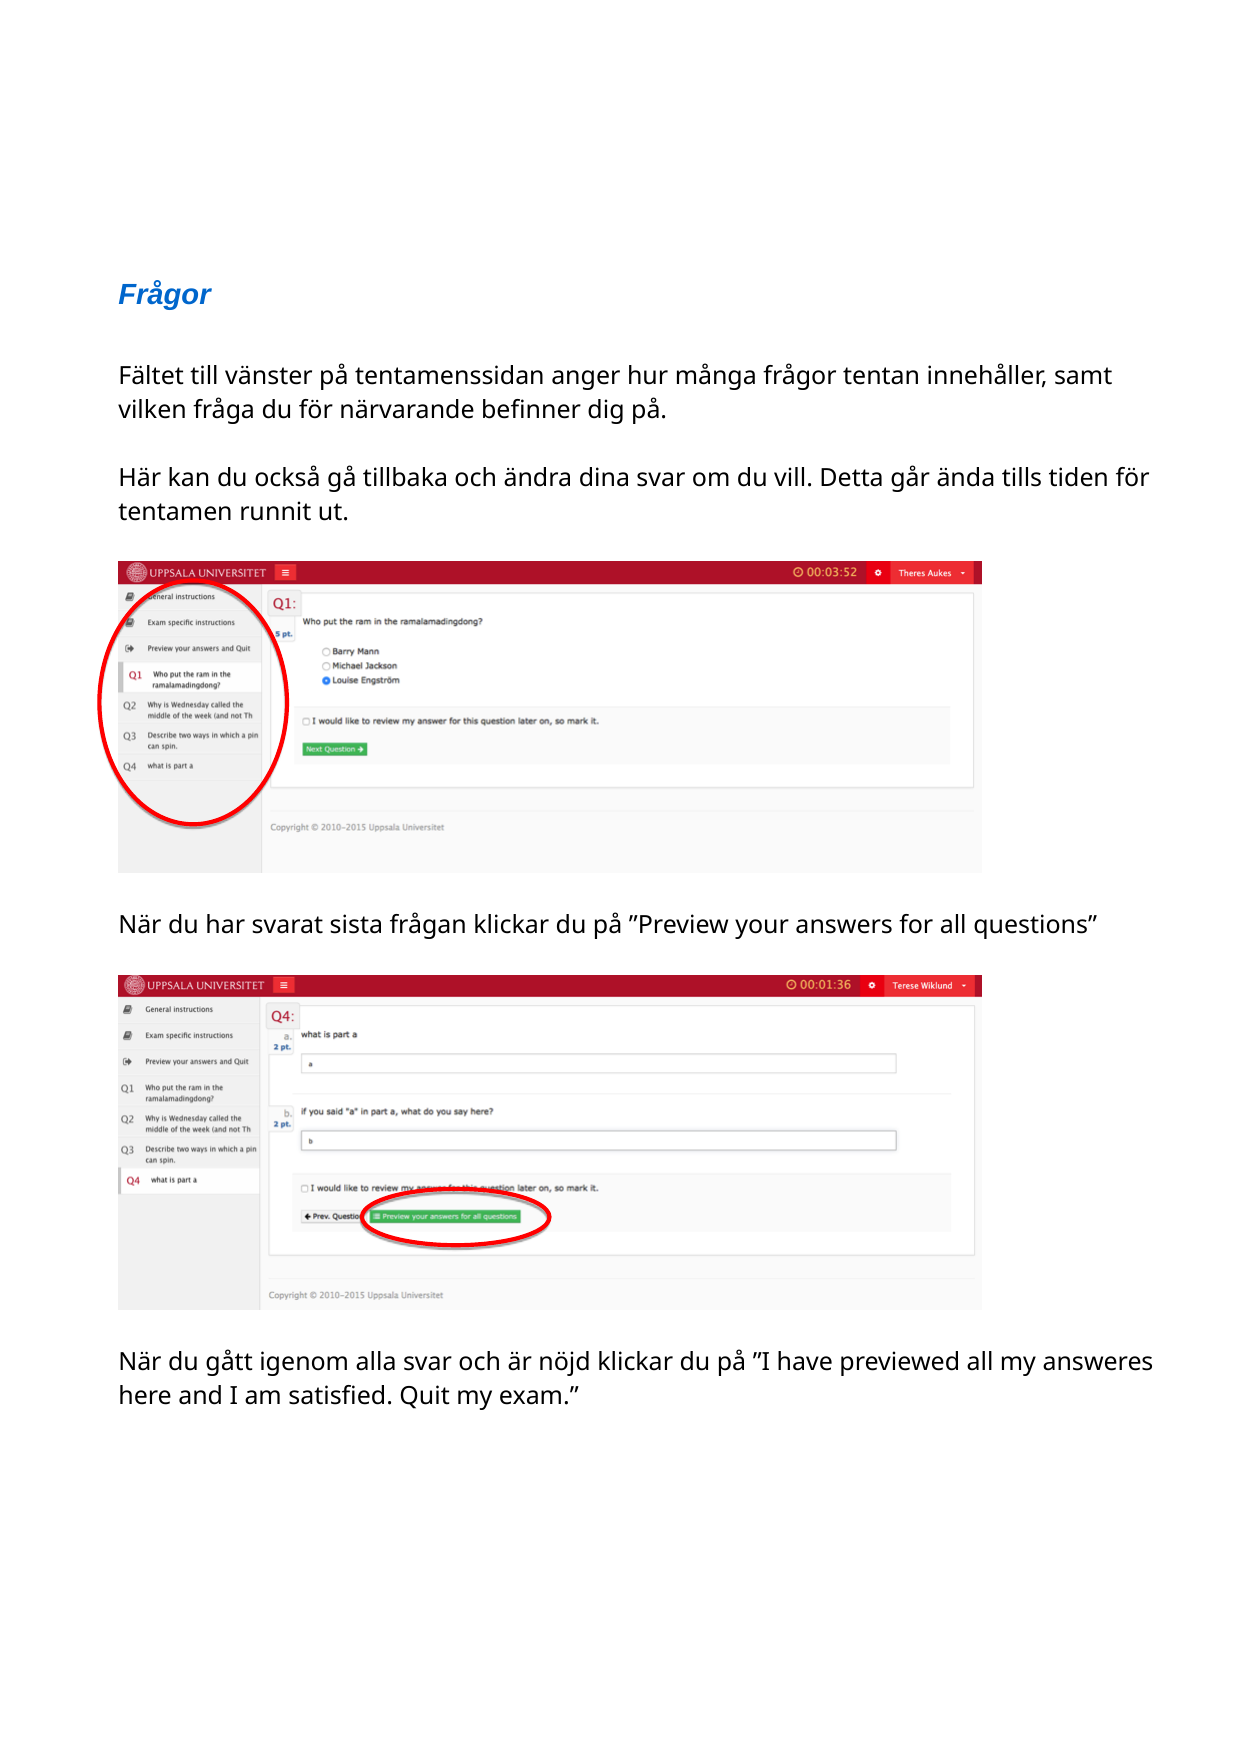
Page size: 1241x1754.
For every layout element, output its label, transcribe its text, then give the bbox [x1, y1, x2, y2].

picture [118, 561, 982, 873]
text När du gått igenom alla svar och är nöjd klickar du på ”I have previewed all my answeres here and I am satisfied. Quit my exam.” [118, 1344, 1167, 1412]
picture [118, 583, 284, 822]
text Här kan du också gå tillbaka och ändra dina svar om du vill. Detta går ända tills tiden för tentamen runnit ut. [118, 459, 1167, 528]
text När du har svarat sista frågan klickar du på ”Preview your answers for all questions” [118, 907, 1167, 941]
text Fältet till vänster på tentamenssidan anger hur många frågor tentan innehåller, samt vilken fråga du för närvarande befinner dig på. [118, 357, 1167, 425]
picture [118, 975, 982, 1310]
subtitle Frågor [118, 277, 1167, 311]
